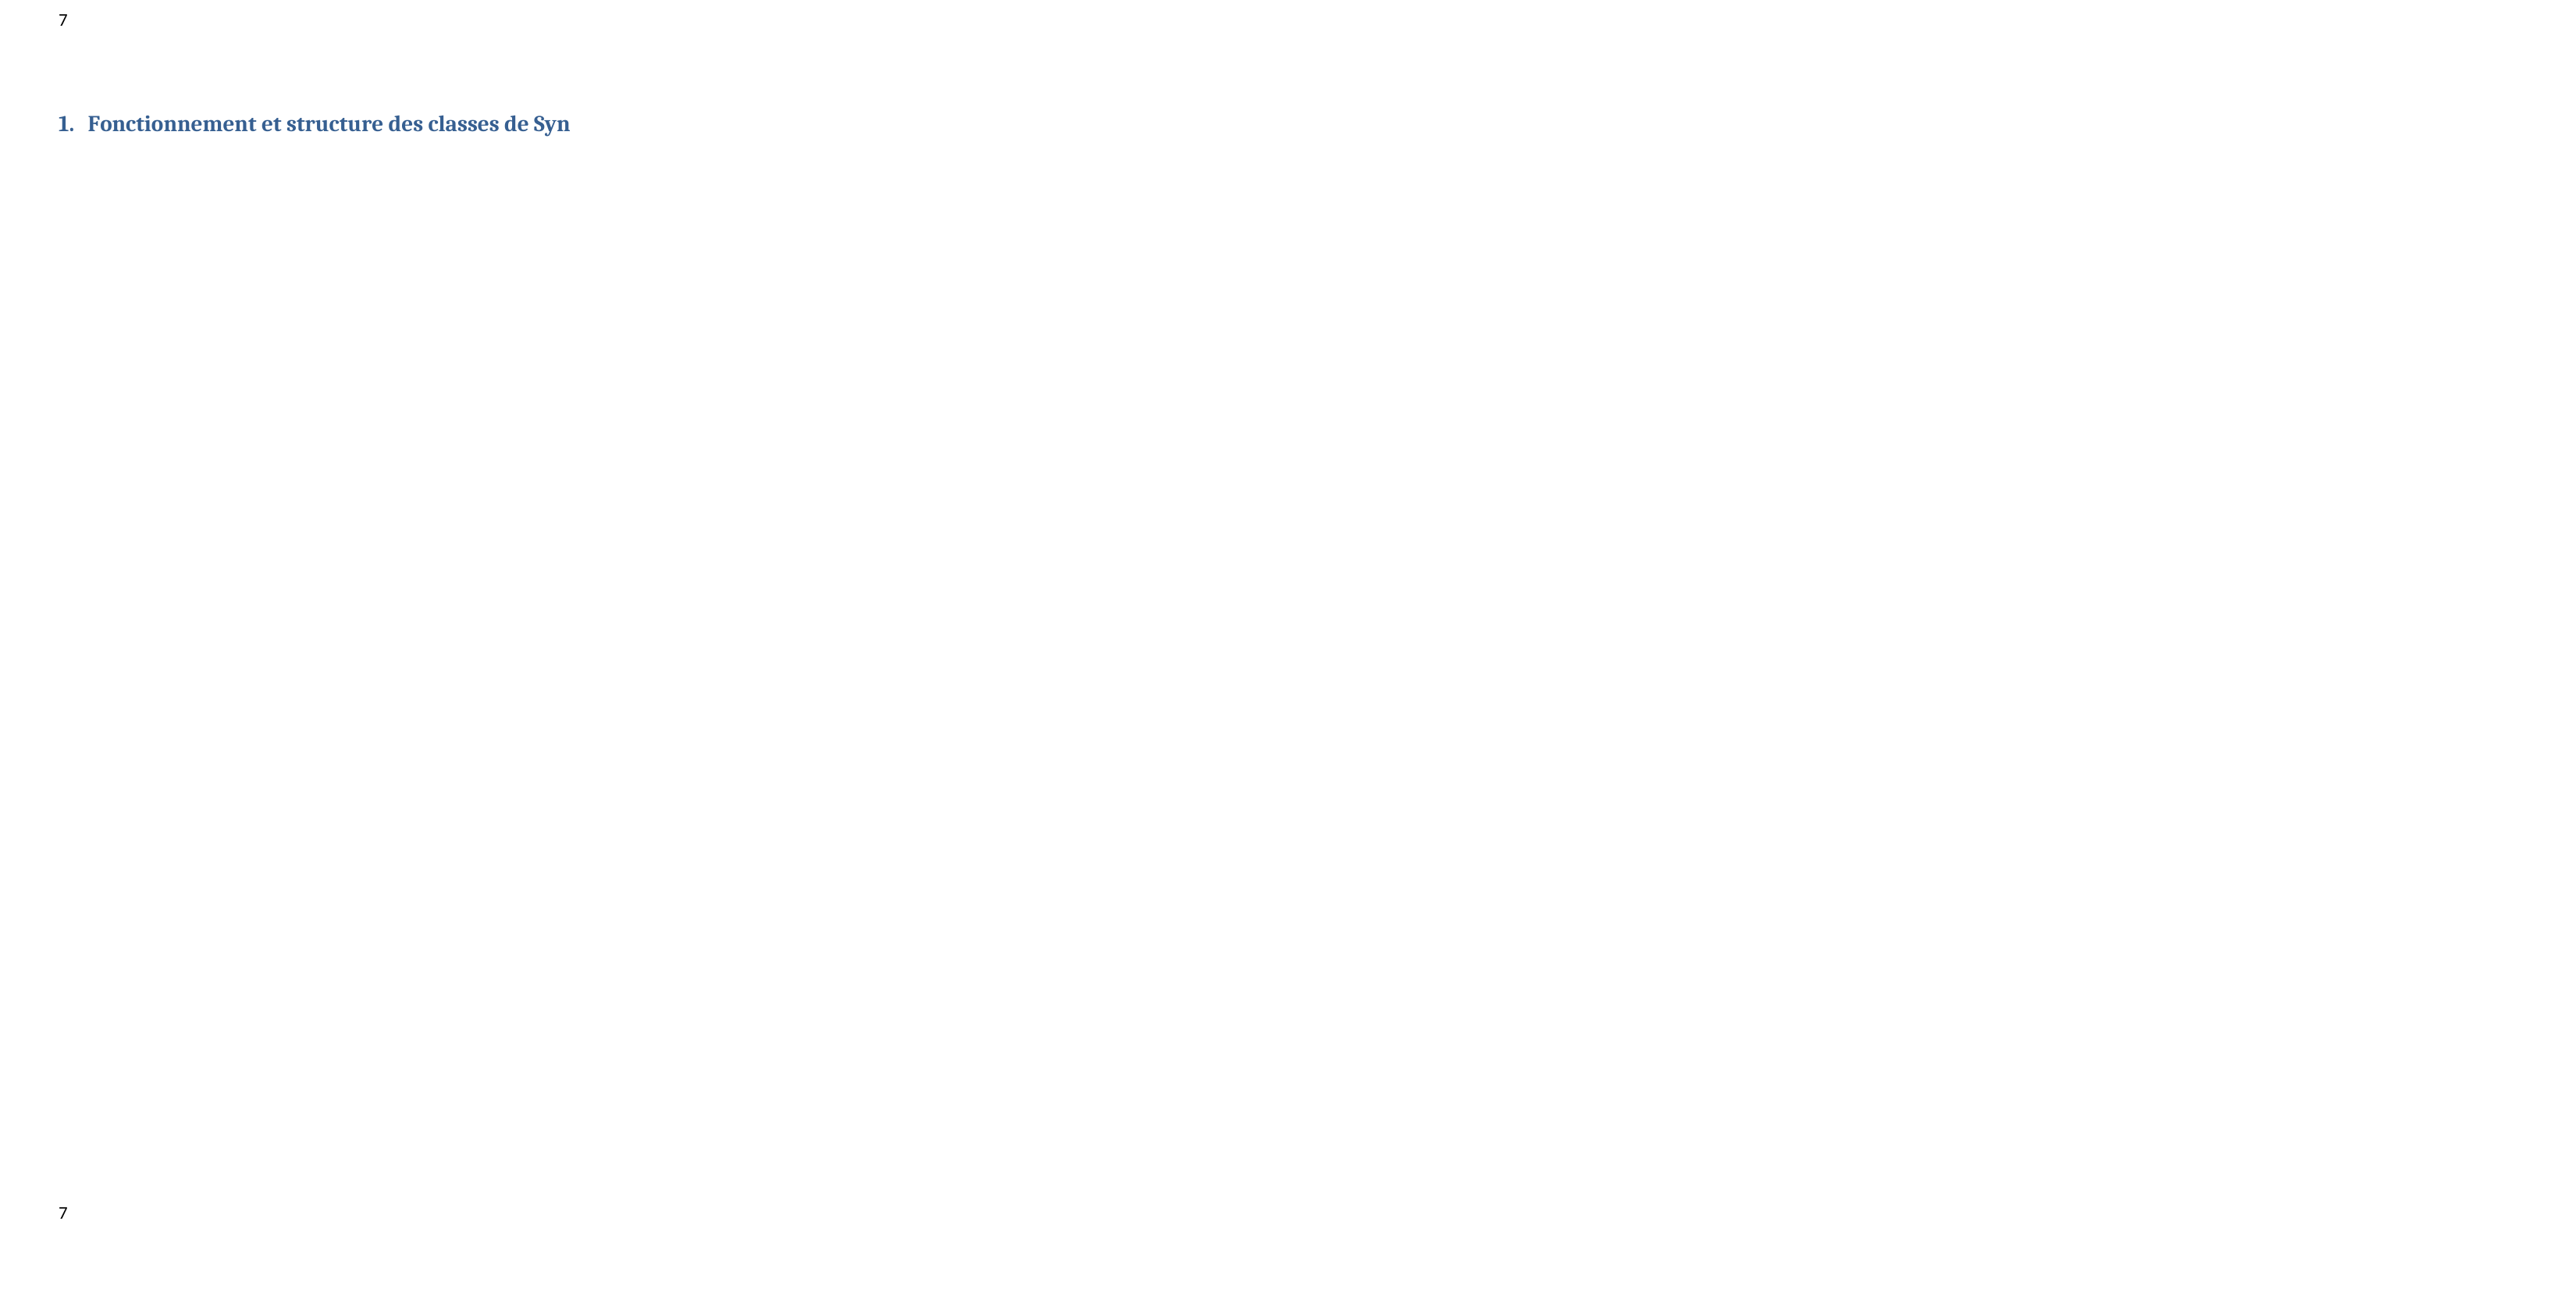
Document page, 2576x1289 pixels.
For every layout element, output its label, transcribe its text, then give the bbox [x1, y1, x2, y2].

list Fonctionnement et structure des classes de Syn [59, 111, 2517, 137]
